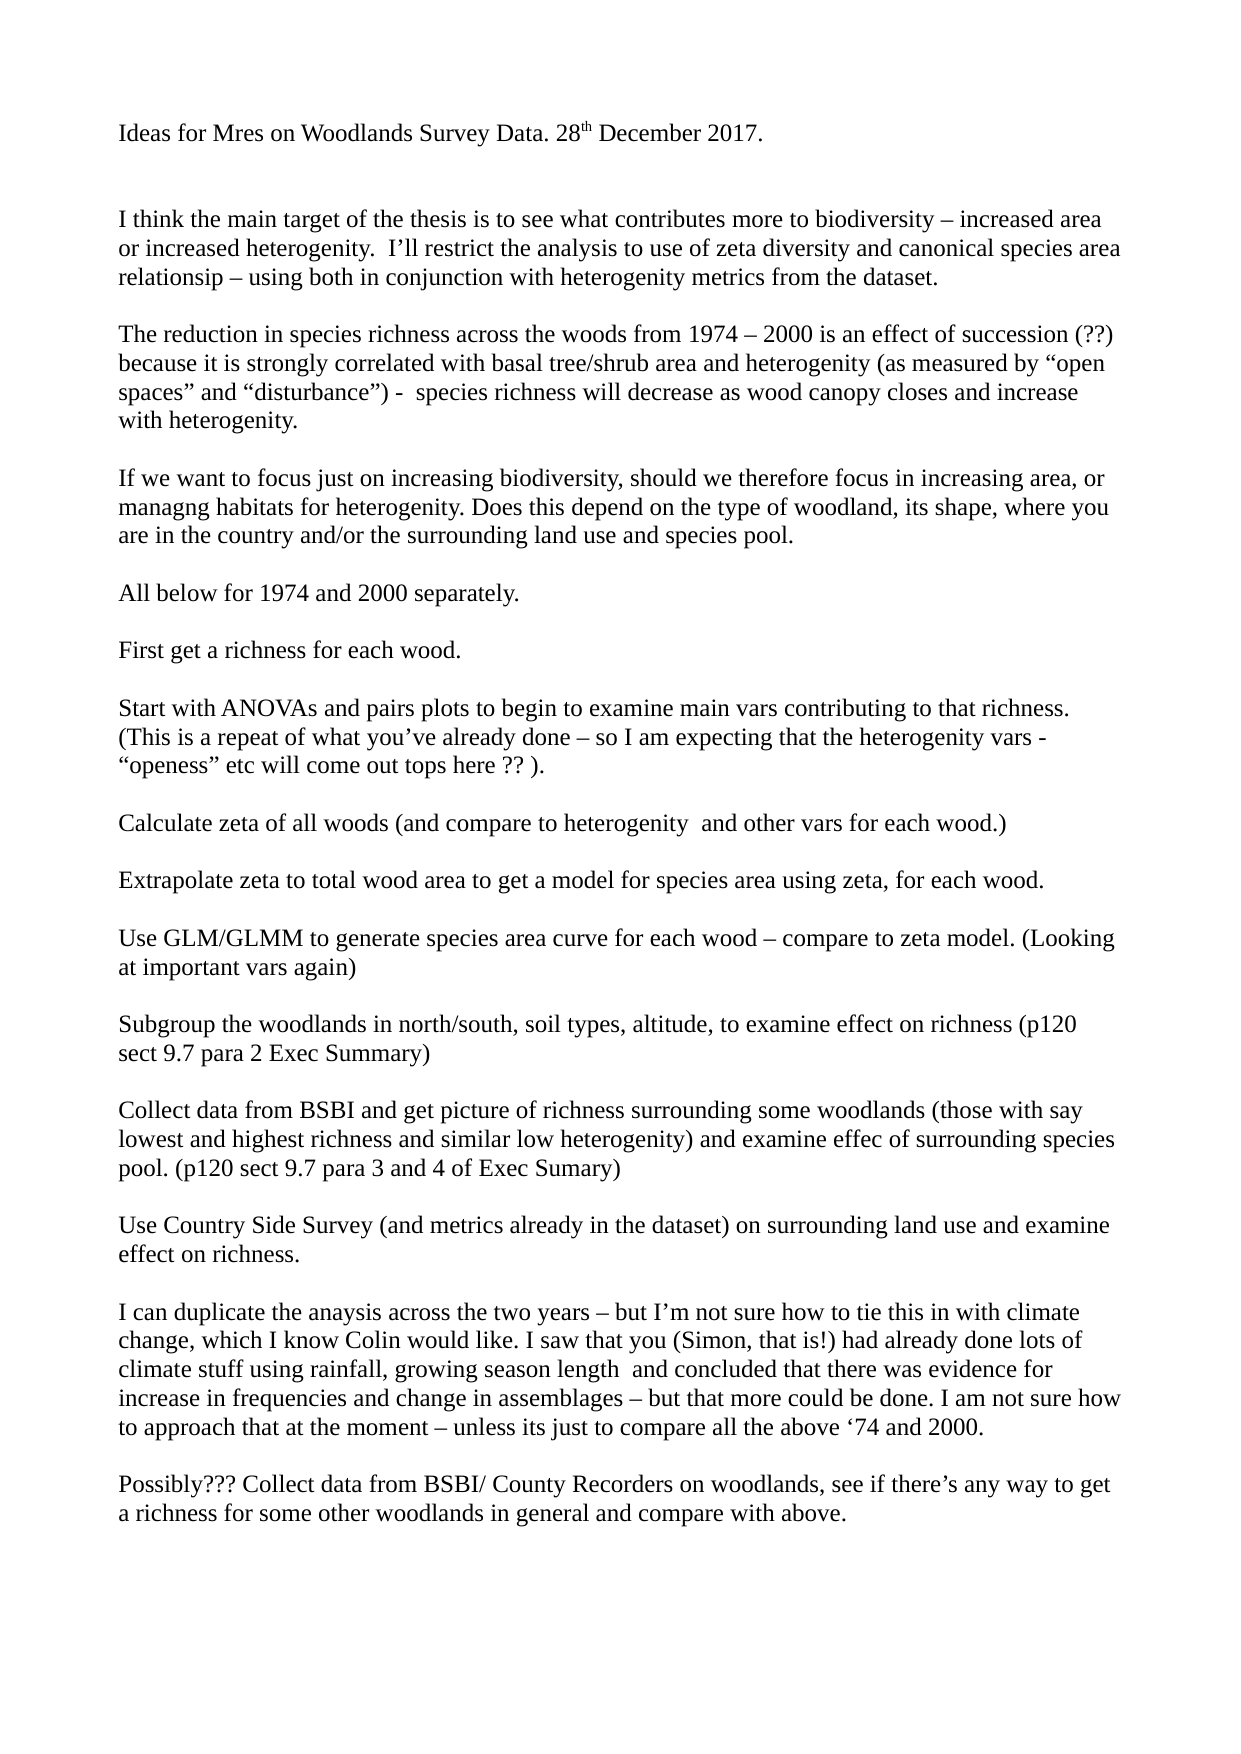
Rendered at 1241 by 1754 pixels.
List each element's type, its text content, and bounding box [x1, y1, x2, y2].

text Subgroup the woodlands in north/south, soil types, altitude, to examine effect on richness (p120 sect 9.7 para 2 Exec Summary) [118, 1009, 1122, 1067]
text I can duplicate the anaysis across the two years – but I’m not sure how to tie this in with climate change, which I know Colin would like. I saw that you (Simon, that is!) had already done lots of climate stuff using rainfall, growing season length and concluded that there was evidence for increase in frequencies and change in assemblages – but that more could be done. I am not sure how to approach that at the moment – unless its just to compare all the above ‘74 and 2000. [118, 1297, 1122, 1441]
text If we want to focus just on increasing biodiversity, should we therefore focus in increasing area, or managng habitats for heterogenity. Does this depend on the type of woodland, its shape, where you are in the country and/or the surrounding land use and species pool. [118, 463, 1122, 549]
text Extrapolate zeta to total wood area to get a model for species area using zeta, for each wood. [118, 866, 1122, 894]
text Ideas for Mres on Woodlands Survey Data. 28th December 2017. [118, 118, 1122, 147]
text First get a richness for each wood. [118, 636, 1122, 664]
text Calculate zeta of all woods (and compare to heterogenity and other vars for each wood.) [118, 808, 1122, 837]
text Possibly??? Collect data from BSBI/ County Recorders on woodlands, see if there’s any way to get a richness for some other woodlands in general and compare with above. [118, 1469, 1122, 1527]
text Collect data from BSBI and get picture of richness surrounding some woodlands (those with say lowest and highest richness and similar low heterogenity) and examine effec of surrounding species pool. (p120 sect 9.7 para 3 and 4 of Exec Sumary) [118, 1096, 1122, 1182]
text All below for 1974 and 2000 separately. [118, 578, 1122, 607]
text I think the main target of the thesis is to see what contributes more to biodiversity – increased area or increased heterogenity. I’ll restrict the analysis to use of zeta diversity and canonical species area relationsip – using both in conjunction with heterogenity metrics from the dataset. [118, 204, 1122, 291]
text Start with ANOVAs and pairs plots to begin to examine main vars contributing to that richness. (This is a repeat of what you’ve already done – so I am expecting that the heterogenity vars - “openess” etc will come out tops here ?? ). [118, 693, 1122, 779]
text Use GLM/GLMM to generate species area curve for each wood – compare to zeta model. (Looking at important vars again) [118, 923, 1122, 981]
text Use Country Side Survey (and metrics already in the dataset) on surrounding land use and examine effect on richness. [118, 1211, 1122, 1268]
text The reduction in species richness across the woods from 1974 – 2000 is an effect of succession (??) because it is strongly correlated with basal tree/shrub area and heterogenity (as measured by “open spaces” and “disturbance”) - species richness will decrease as wood canopy closes and increase with heterogenity. [118, 319, 1122, 434]
